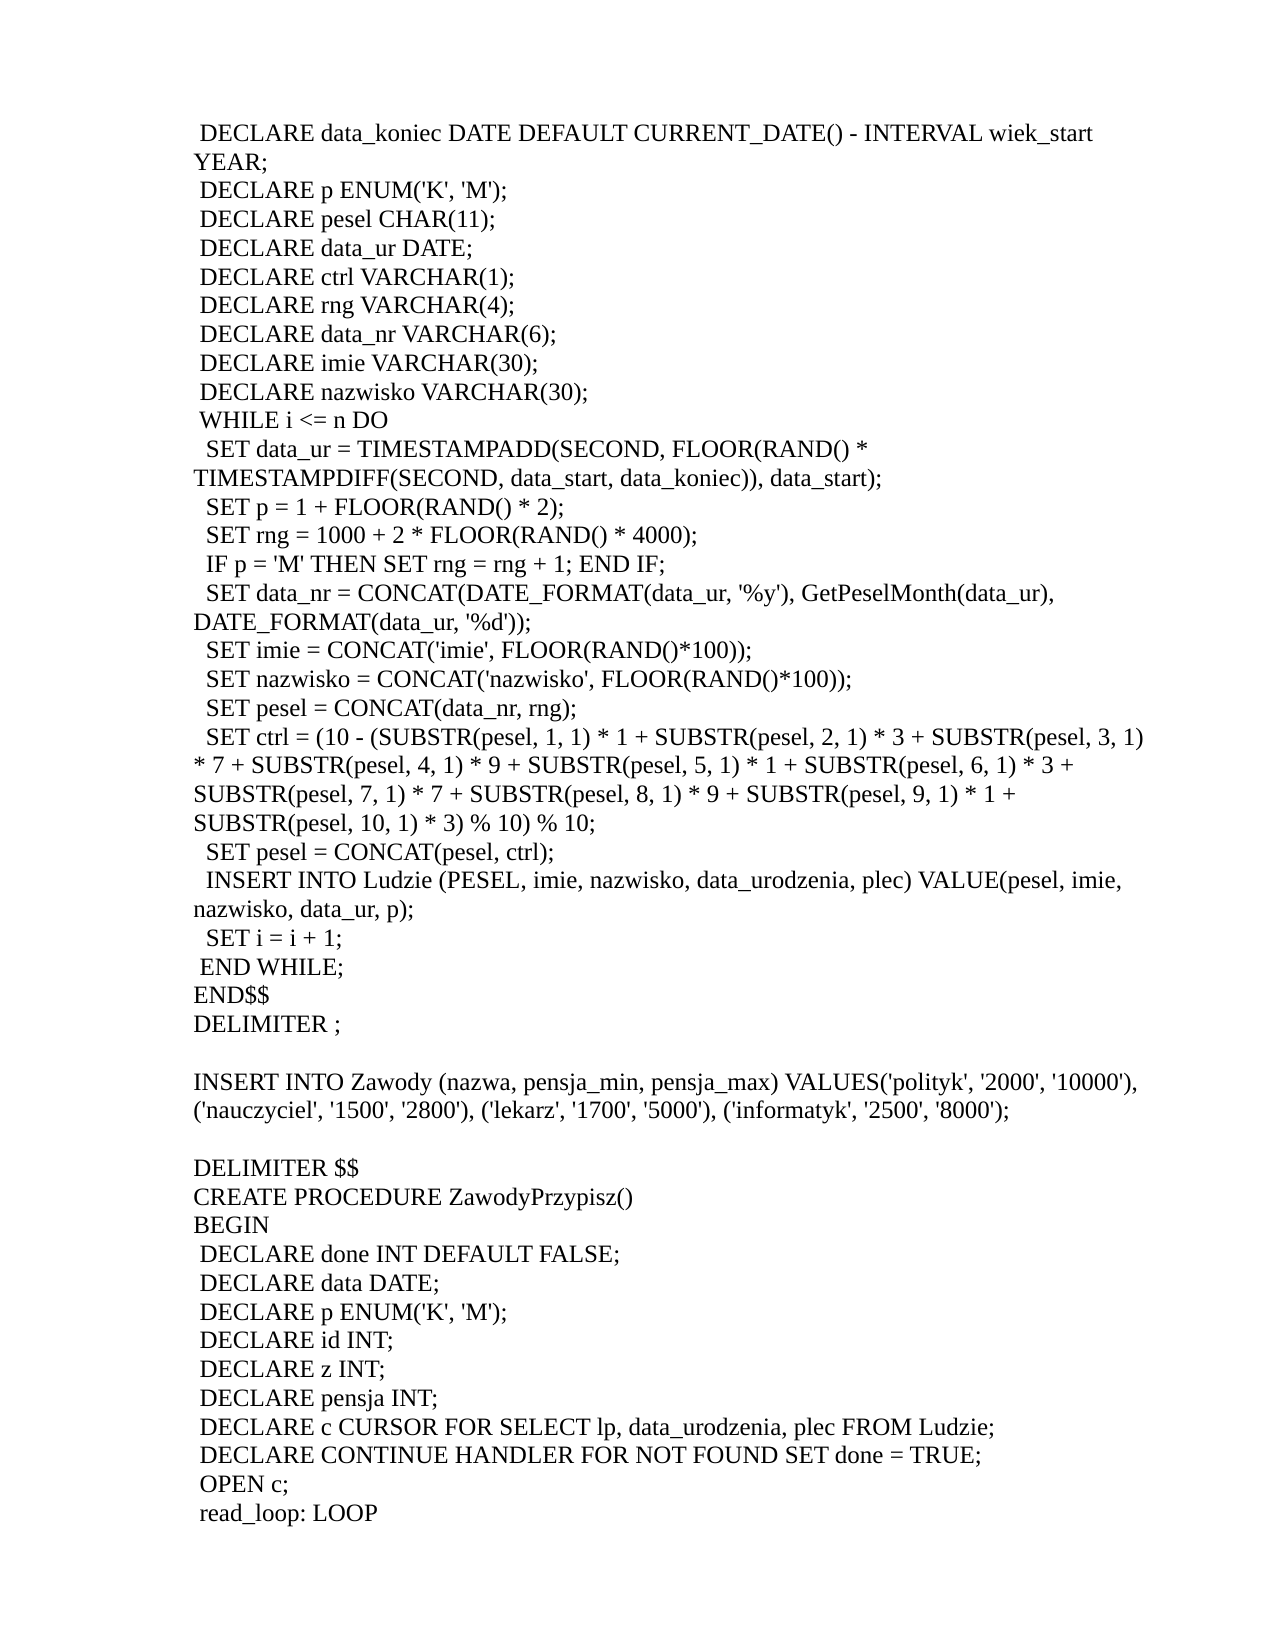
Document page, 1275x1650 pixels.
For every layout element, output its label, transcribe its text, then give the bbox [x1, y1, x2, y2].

list DECLARE data_koniec DATE DEFAULT CURRENT_DATE() - INTERVAL wiek_start YEAR; DECLARE p ENUM('K', 'M'); DECLARE pesel CHAR(11); DECLARE data_ur DATE; DECLARE ctrl VARCHAR(1); DECLARE rng VARCHAR(4); DECLARE data_nr VARCHAR(6); DECLARE imie VARCHAR(30); DECLARE nazwisko VARCHAR(30); WHILE i <= n DO SET data_ur = TIMESTAMPADD(SECOND, FLOOR(RAND() * TIMESTAMPDIFF(SECOND, data_start, data_koniec)), data_start); SET p = 1 + FLOOR(RAND() * 2); SET rng = 1000 + 2 * FLOOR(RAND() * 4000); IF p = 'M' THEN SET rng = rng + 1; END IF; SET data_nr = CONCAT(DATE_FORMAT(data_ur, '%y'), GetPeselMonth(data_ur), DATE_FORMAT(data_ur, '%d')); SET imie = CONCAT('imie', FLOOR(RAND()*100)); SET nazwisko = CONCAT('nazwisko', FLOOR(RAND()*100)); SET pesel = CONCAT(data_nr, rng); SET ctrl = (10 - (SUBSTR(pesel, 1, 1) * 1 + SUBSTR(pesel, 2, 1) * 3 + SUBSTR(pesel, 3, 1) * 7 + SUBSTR(pesel, 4, 1) * 9 + SUBSTR(pesel, 5, 1) * 1 + SUBSTR(pesel, 6, 1) * 3 + SUBSTR(pesel, 7, 1) * 7 + SUBSTR(pesel, 8, 1) * 9 + SUBSTR(pesel, 9, 1) * 1 + SUBSTR(pesel, 10, 1) * 3) % 10) % 10; SET pesel = CONCAT(pesel, ctrl); INSERT INTO Ludzie (PESEL, imie, nazwisko, data_urodzenia, plec) VALUE(pesel, imie, nazwisko, data_ur, p); SET i = i + 1; END WHILE; END$$ DELIMITER ; INSERT INTO Zawody (nazwa, pensja_min, pensja_max) VALUES('polityk', '2000', '10000'), ('nauczyciel', '1500', '2800'), ('lekarz', '1700', '5000'), ('informatyk', '2500', '8000'); DELIMITER $$ CREATE PROCEDURE ZawodyPrzypisz() BEGIN DECLARE done INT DEFAULT FALSE; DECLARE data DATE; DECLARE p ENUM('K', 'M'); DECLARE id INT; DECLARE z INT; DECLARE pensja INT; DECLARE c CURSOR FOR SELECT lp, data_urodzenia, plec FROM Ludzie; DECLARE CONTINUE HANDLER FOR NOT FOUND SET done = TRUE; OPEN c; read_loop: LOOP [156, 118, 1157, 1527]
